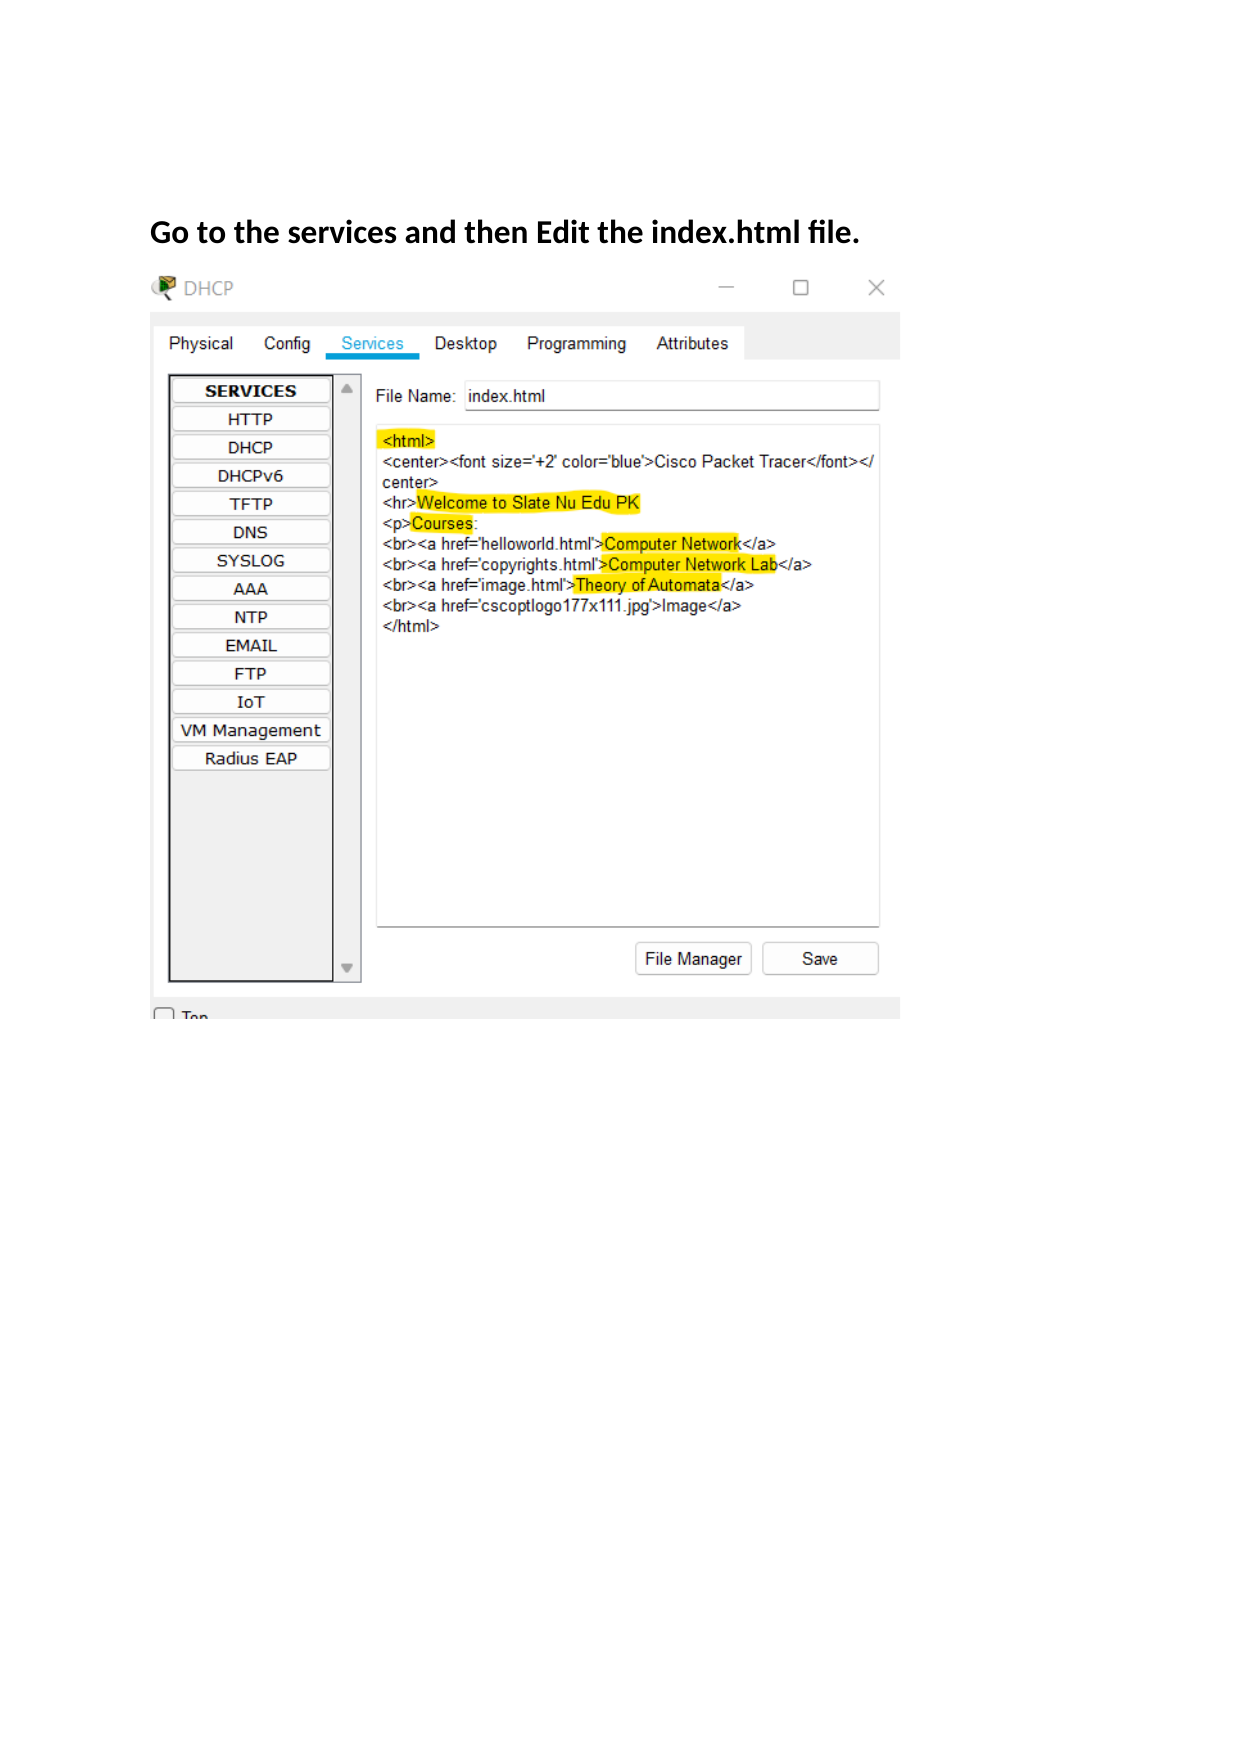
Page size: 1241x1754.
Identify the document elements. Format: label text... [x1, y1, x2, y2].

picture [150, 271, 901, 1019]
text Go to the services and then Edit the index.html file. [150, 211, 1090, 251]
